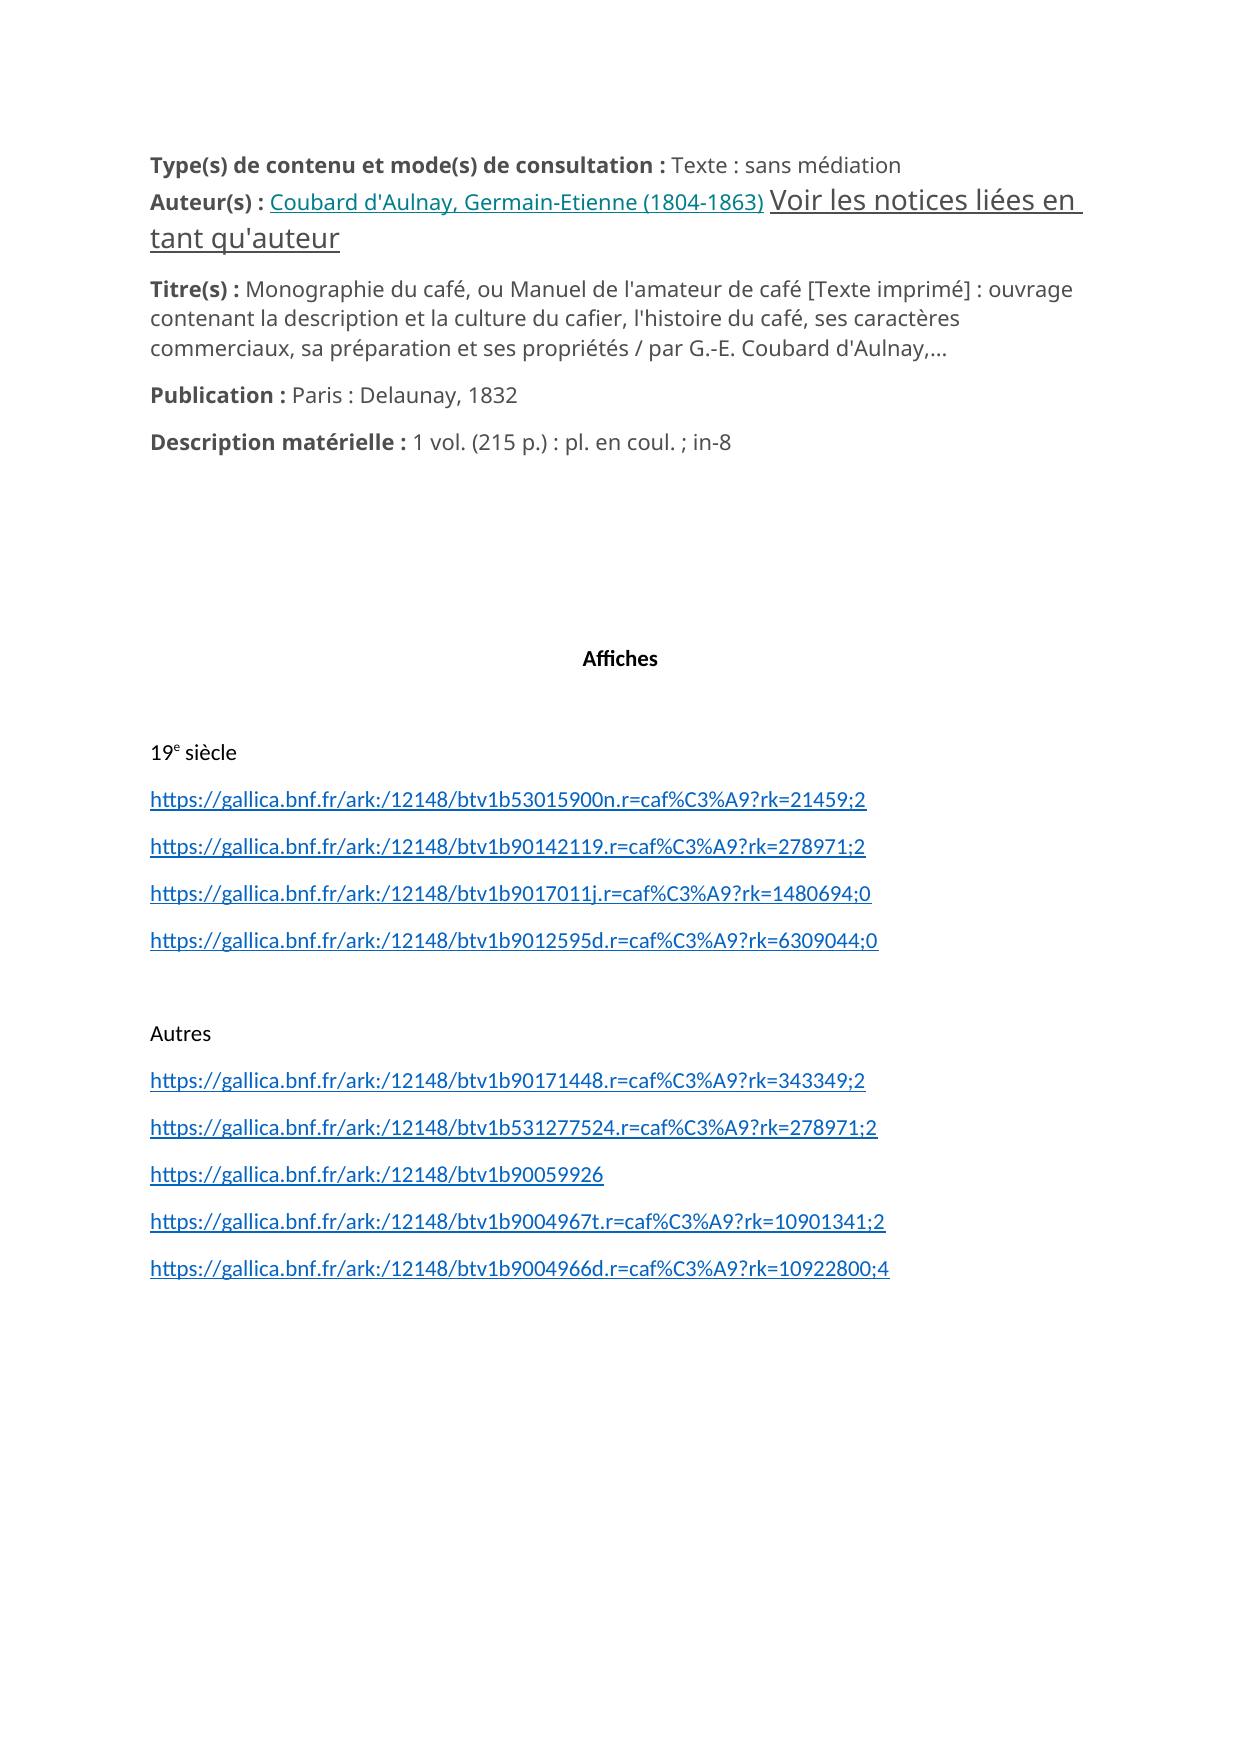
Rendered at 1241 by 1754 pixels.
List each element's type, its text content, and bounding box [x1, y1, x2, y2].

text Auteur(s) : Coubard d'Aulnay, Germain-Etienne (1804-1863) Voir les notices liées en tant qu'auteur [150, 180, 1090, 256]
text Autres [150, 1019, 1090, 1047]
text https://gallica.bnf.fr/ark:/12148/btv1b9004966d.r=caf%C3%A9?rk=10922800;4 [150, 1254, 1090, 1282]
text 19e siècle [150, 738, 1090, 766]
text https://gallica.bnf.fr/ark:/12148/btv1b90171448.r=caf%C3%A9?rk=343349;2 [150, 1066, 1090, 1094]
text Type(s) de contenu et mode(s) de consultation : Texte : sans médiation [150, 150, 1090, 180]
text https://gallica.bnf.fr/ark:/12148/btv1b53015900n.r=caf%C3%A9?rk=21459;2 [150, 785, 1090, 813]
text https://gallica.bnf.fr/ark:/12148/btv1b531277524.r=caf%C3%A9?rk=278971;2 [150, 1113, 1090, 1141]
text https://gallica.bnf.fr/ark:/12148/btv1b9012595d.r=caf%C3%A9?rk=6309044;0 [150, 926, 1090, 954]
text Publication : Paris : Delaunay, 1832 [150, 380, 1090, 410]
text https://gallica.bnf.fr/ark:/12148/btv1b9004967t.r=caf%C3%A9?rk=10901341;2 [150, 1207, 1090, 1235]
text Description matérielle : 1 vol. (215 p.) : pl. en coul. ; in-8 [150, 427, 1090, 457]
text Affiches [150, 644, 1090, 672]
text https://gallica.bnf.fr/ark:/12148/btv1b9017011j.r=caf%C3%A9?rk=1480694;0 [150, 879, 1090, 907]
text Titre(s) : Monographie du café, ou Manuel de l'amateur de café [Texte imprimé] : ouvrage contenant la description et la culture du cafier, l'histoire du café, ses caractères commerciaux, sa préparation et ses propriétés / par G.-E. Coubard d'Aulnay,... [150, 274, 1090, 363]
text https://gallica.bnf.fr/ark:/12148/btv1b90059926 [150, 1160, 1090, 1188]
text https://gallica.bnf.fr/ark:/12148/btv1b90142119.r=caf%C3%A9?rk=278971;2 [150, 832, 1090, 860]
